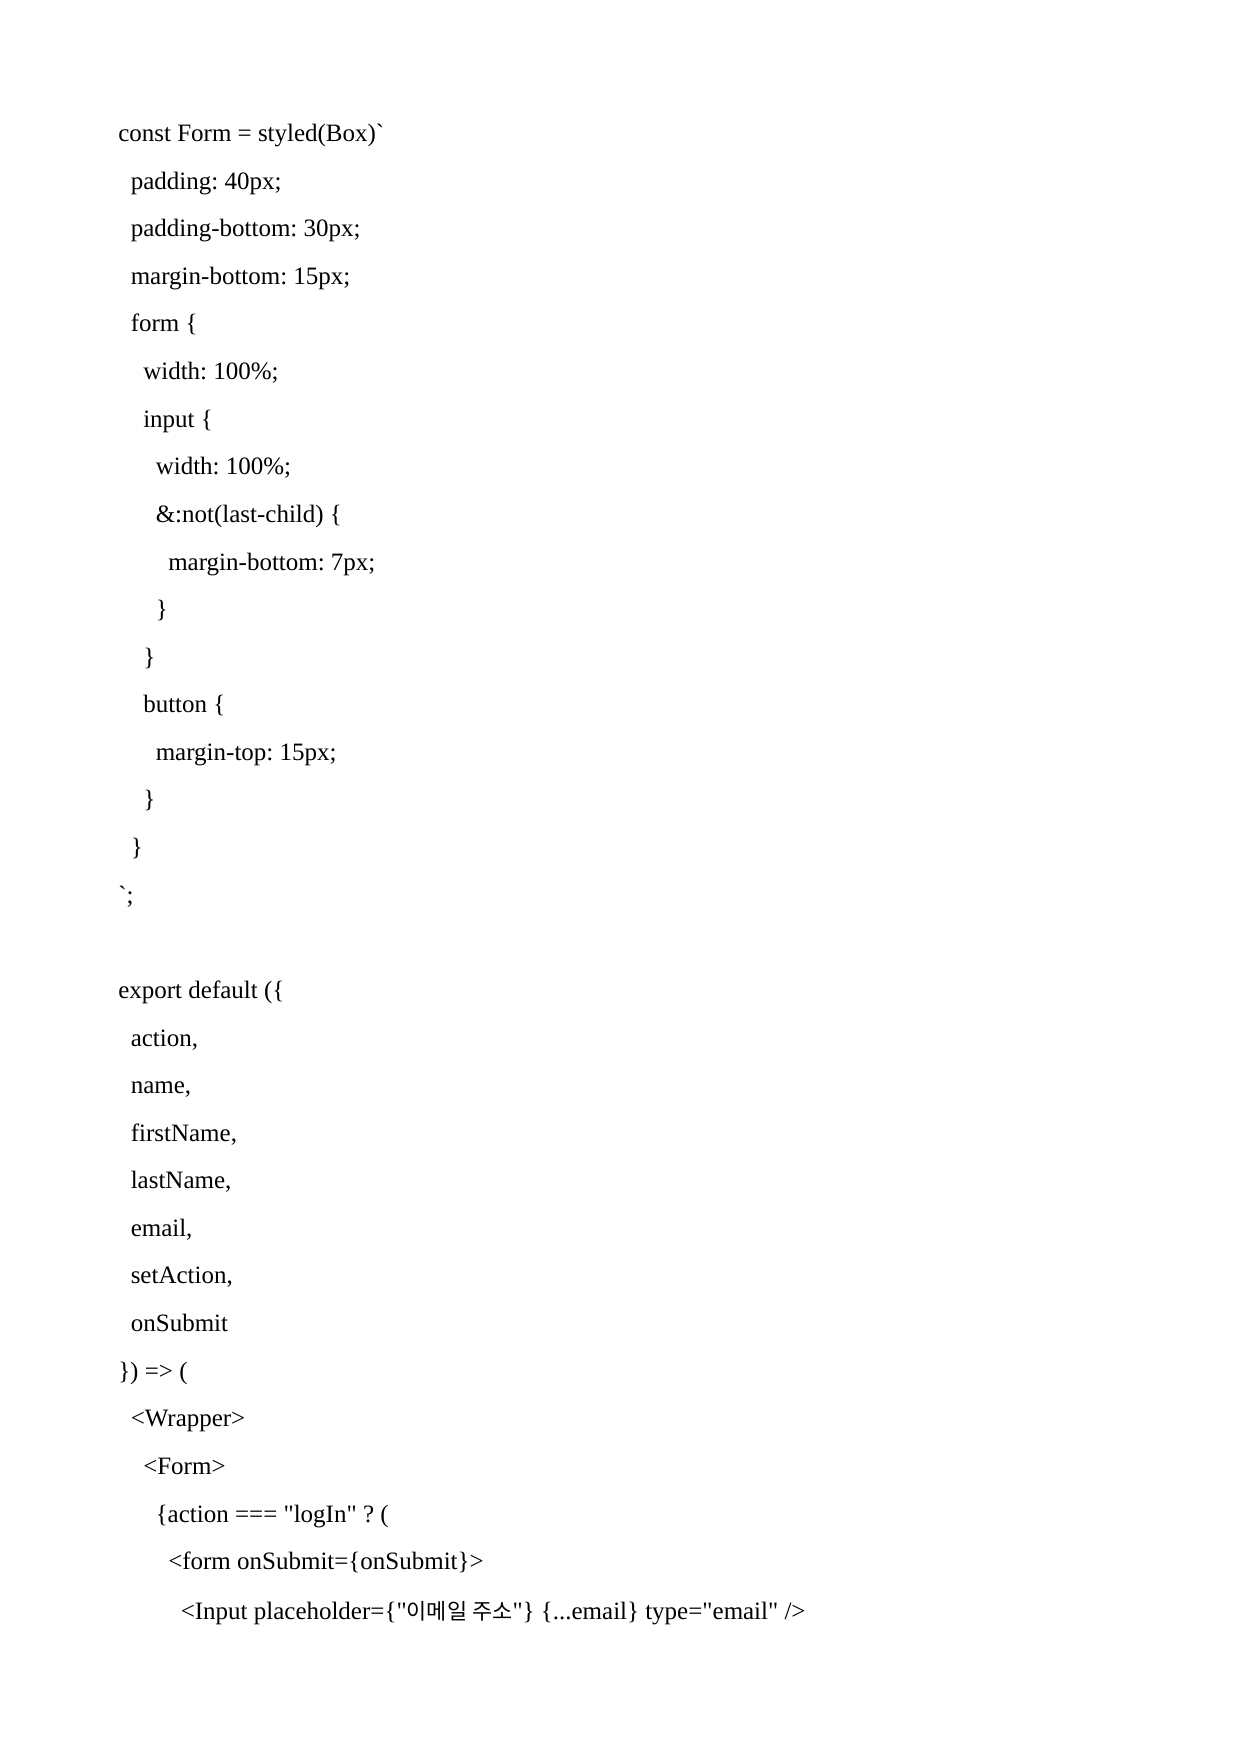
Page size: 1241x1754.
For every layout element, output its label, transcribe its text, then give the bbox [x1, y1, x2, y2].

text {action === "logIn" ? ( [118, 1499, 1122, 1527]
text &:not(last-child) { [118, 499, 1122, 528]
text <Form> [118, 1451, 1122, 1480]
text } [118, 832, 1122, 861]
text width: 100%; [118, 356, 1122, 385]
text } [118, 594, 1122, 623]
text } [118, 642, 1122, 671]
text <Input placeholder={"이메일 주소"} {...email} type="email" /> [118, 1594, 1122, 1626]
text input { [118, 404, 1122, 432]
text <form onSubmit={onSubmit}> [118, 1546, 1122, 1575]
text export default ({ [118, 975, 1122, 1004]
text form { [118, 308, 1122, 337]
text button { [118, 689, 1122, 718]
text } [118, 784, 1122, 813]
text lastName, [118, 1165, 1122, 1194]
text action, [118, 1023, 1122, 1051]
text padding-bottom: 30px; [118, 213, 1122, 242]
text setAction, [118, 1261, 1122, 1289]
text padding: 40px; [118, 166, 1122, 194]
text margin-bottom: 15px; [118, 261, 1122, 290]
text onSubmit [118, 1308, 1122, 1337]
text `; [118, 880, 1122, 908]
text width: 100%; [118, 451, 1122, 480]
text margin-bottom: 7px; [118, 547, 1122, 575]
text email, [118, 1213, 1122, 1242]
text <Wrapper> [118, 1403, 1122, 1432]
text margin-top: 15px; [118, 737, 1122, 766]
text firstName, [118, 1118, 1122, 1147]
text }) => ( [118, 1356, 1122, 1384]
text name, [118, 1070, 1122, 1099]
text const Form = styled(Box)` [118, 118, 1122, 147]
